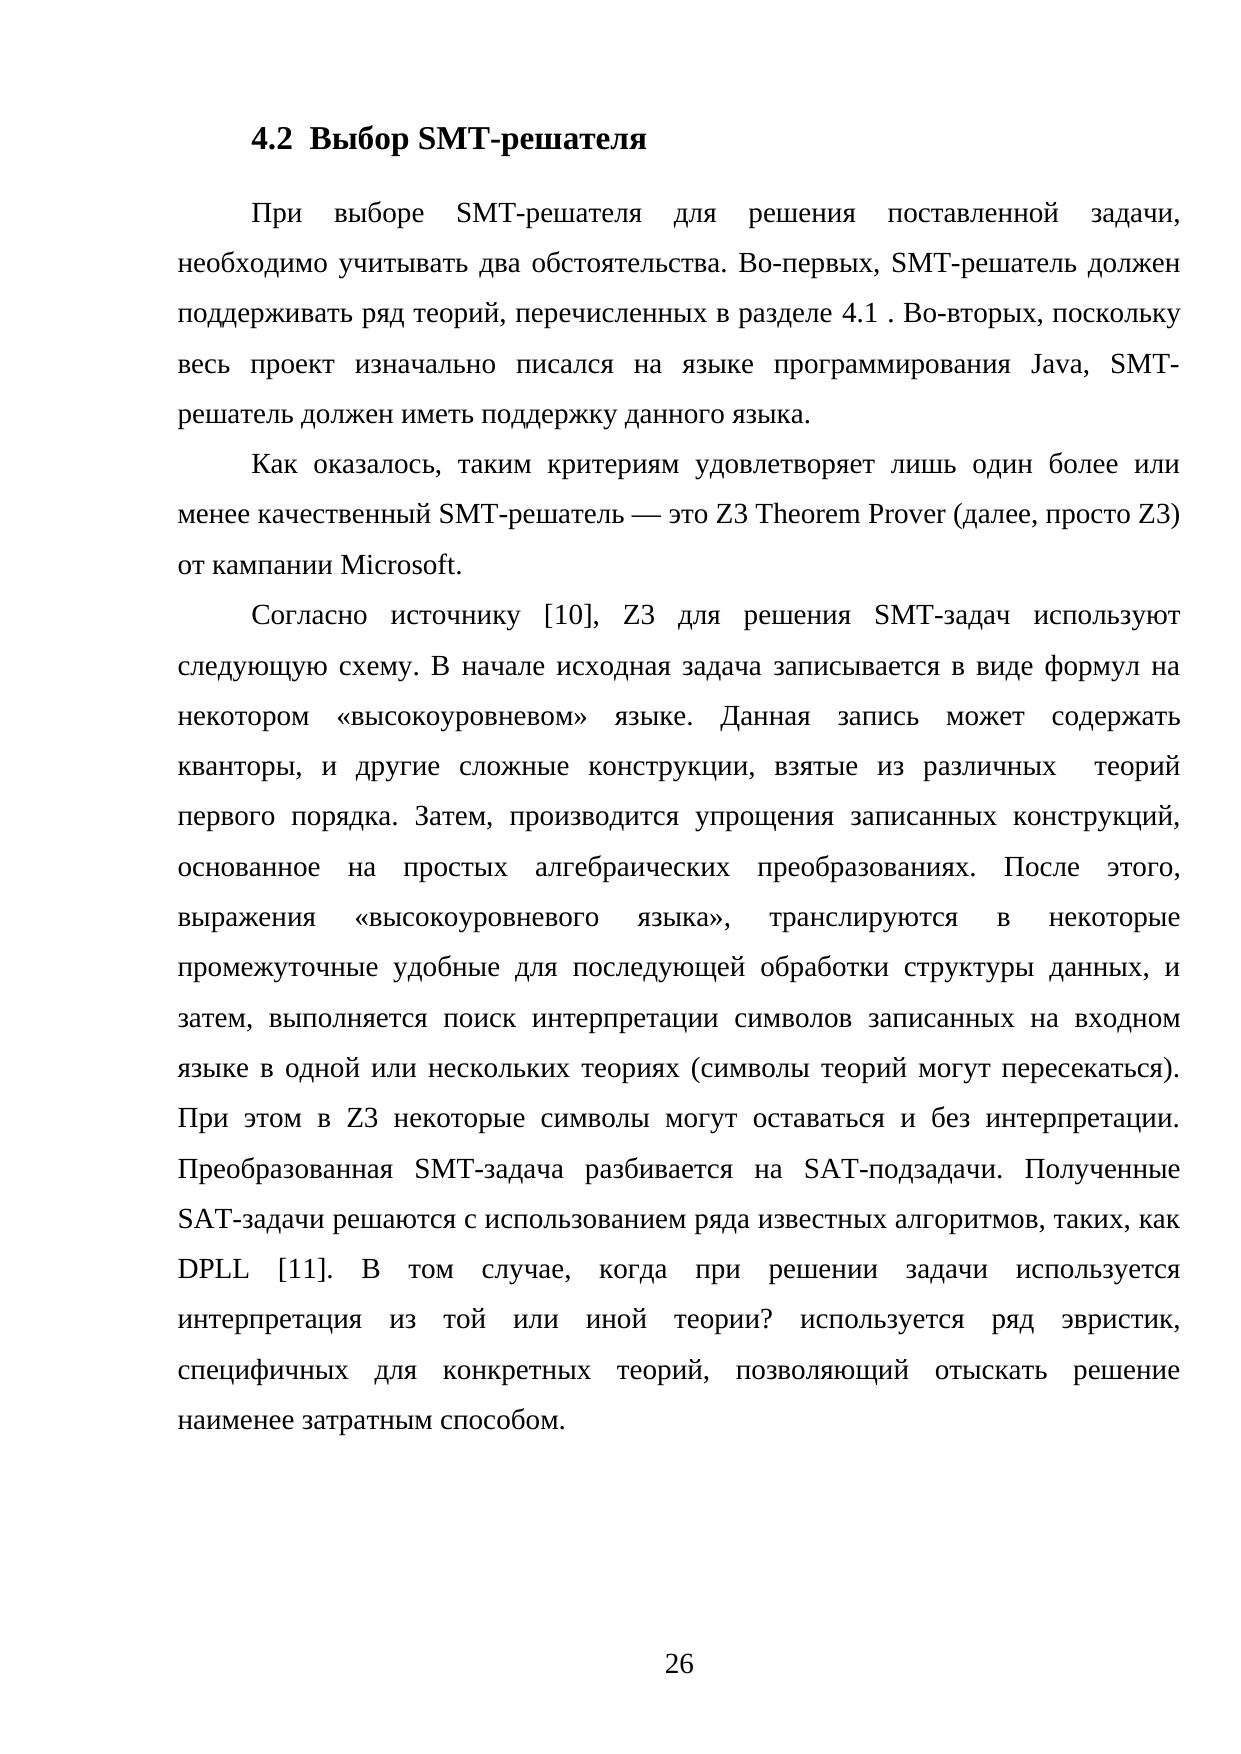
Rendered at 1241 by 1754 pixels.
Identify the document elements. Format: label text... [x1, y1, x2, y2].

text Как оказалось, таким критериям удовлетворяет лишь один более или менее качественный SMT-решатель — это Z3 Theorem Prover (далее, просто Z3) от кампании Microsoft. [177, 446, 1181, 581]
subtitle Выбор SMT-решателя [177, 118, 1181, 156]
text При выборе SMT-решателя для решения поставленной задачи, необходимо учитывать два обстоятельства. Во-первых, SMT-решатель должен поддерживать ряд теорий, перечисленных в разделе 4.1. Во-вторых, поскольку весь проект изначально писался на языке программирования Java, SMT-решатель должен иметь поддержку данного языка. [177, 195, 1181, 429]
text Согласно источнику [10], Z3 для решения SMT-задач используют следующую схему. В начале исходная задача записывается в виде формул на некотором «высокоуровневом» языке. Данная запись может содержать кванторы, и другие сложные конструкции, взятые из различных теорий первого порядка. Затем, производится упрощения записанных конструкций, основанное на простых алгебраических преобразованиях. После этого, выражения «высокоуровневого языка», транслируются в некоторые промежуточные удобные для последующей обработки структуры данных, и затем, выполняется поиск интерпретации символов записанных на входном языке в одной или нескольких теориях (символы теорий могут пересекаться). При этом в Z3 некоторые символы могут оставаться и без интерпретации. Преобразованная SMT-задача разбивается на SAT-подзадачи. Полученные SAT-задачи решаются с использованием ряда известных алгоритмов, таких, как DPLL [11]. В том случае, когда при решении задачи используется интерпретация из той или иной теории? используется ряд эвристик, специфичных для конкретных теорий, позволяющий отыскать решение наименее затратным способом. [177, 597, 1181, 1436]
